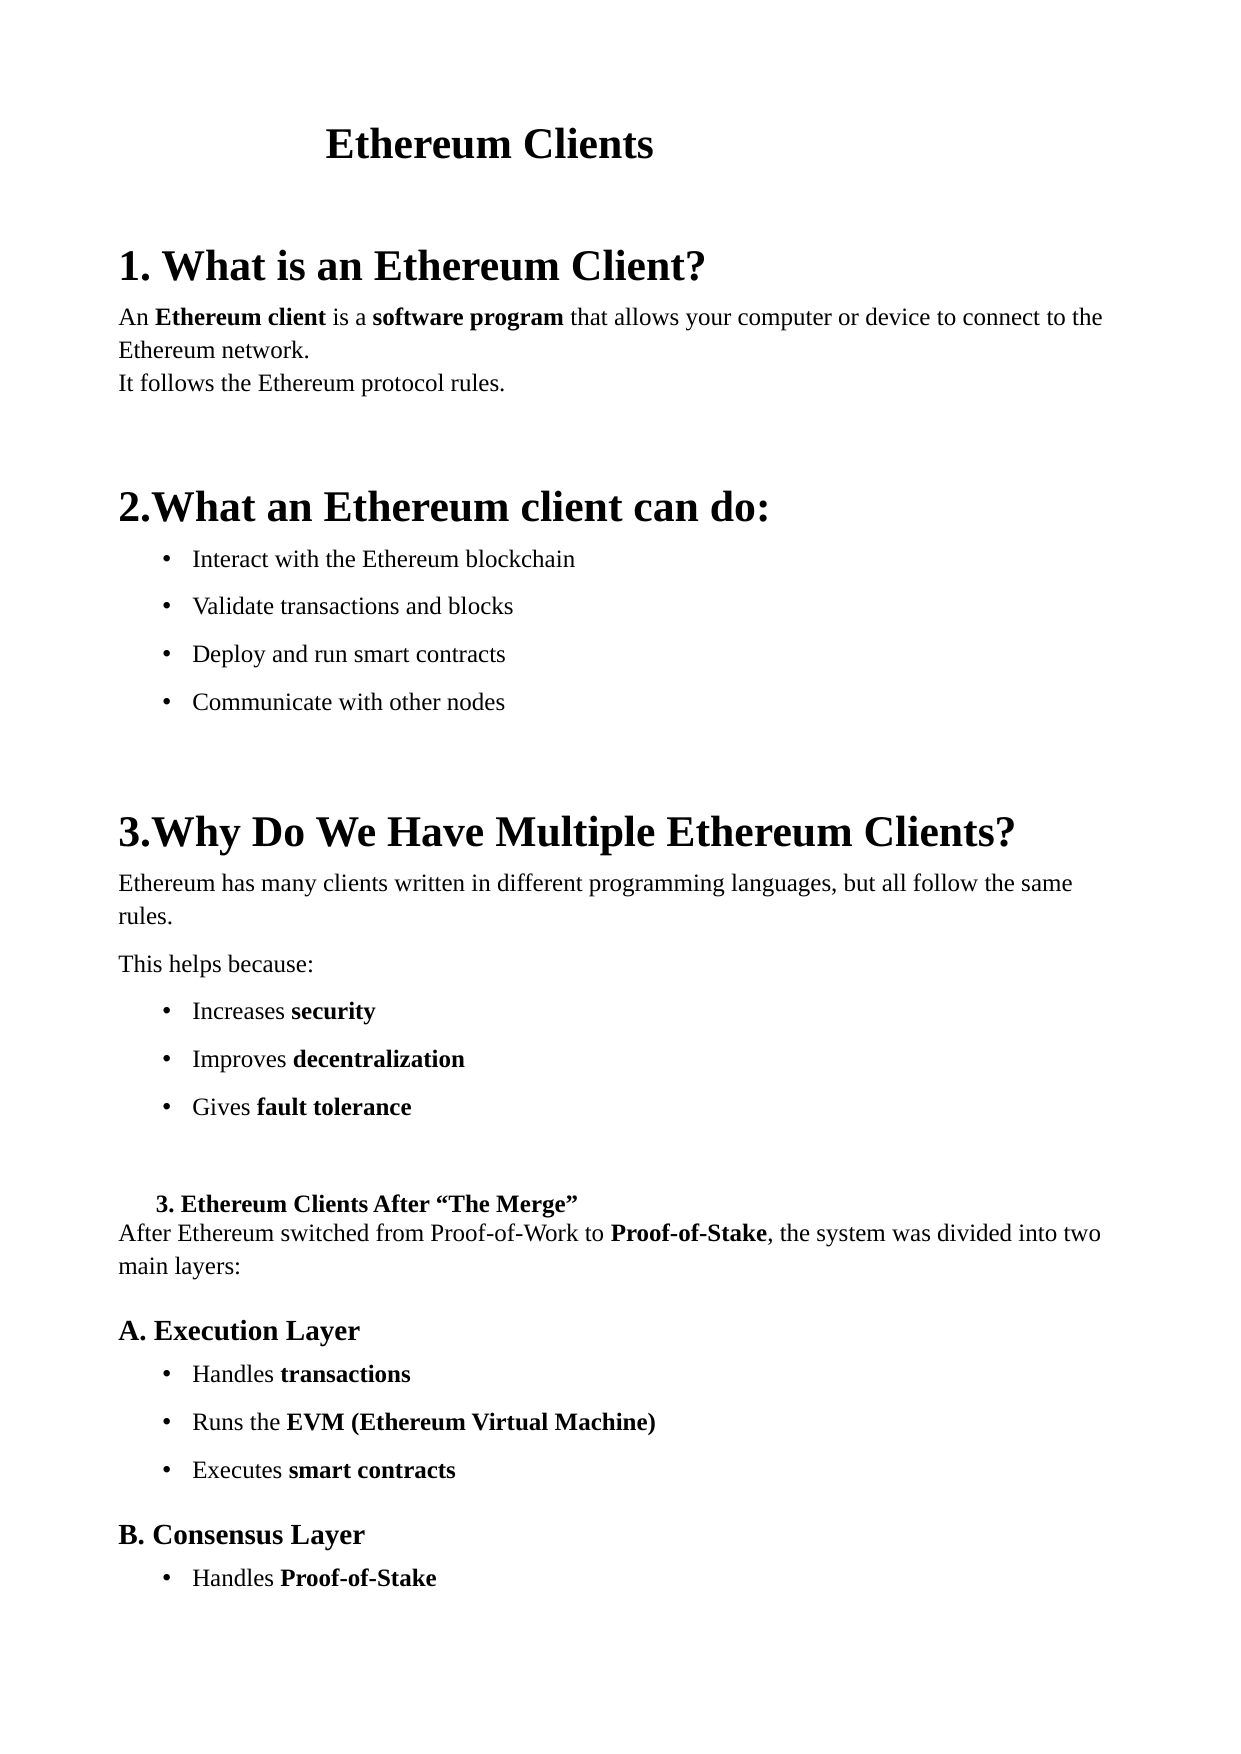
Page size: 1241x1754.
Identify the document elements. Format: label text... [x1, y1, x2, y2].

text 3. Ethereum Clients After “The Merge” [118, 1189, 1122, 1218]
text Ethereum has many clients written in different programming languages, but all follow the same rules. [118, 868, 1122, 930]
list Communicate with other nodes [162, 687, 1122, 715]
list Gives fault tolerance [162, 1092, 1122, 1120]
list Handles transactions [162, 1359, 1122, 1388]
list Interact with the Ethereum blockchain [162, 544, 1122, 572]
list Executes smart contracts [162, 1455, 1122, 1483]
subtitle 2.What an Ethereum client can do: [118, 481, 1122, 531]
text An Ethereum client is a software program that allows your computer or device to connect to the Ethereum network. It follows the Ethereum protocol rules. [118, 302, 1122, 397]
list Validate transactions and blocks [162, 591, 1122, 620]
list Improves decentralization [162, 1044, 1122, 1073]
text Ethereum Clients [118, 118, 1122, 168]
text This helps because: [118, 949, 1122, 977]
list Handles Proof-of-Stake [162, 1563, 1122, 1592]
list Runs the EVM (Ethereum Virtual Machine) [162, 1407, 1122, 1436]
list Deploy and run smart contracts [162, 639, 1122, 668]
subtitle B. Consensus Layer [118, 1517, 1122, 1550]
subtitle 1. What is an Ethereum Client? [118, 239, 1122, 290]
subtitle A. Execution Layer [118, 1313, 1122, 1347]
text After Ethereum switched from Proof-of-Work to Proof-of-Stake, the system was divided into two main layers: [118, 1218, 1122, 1280]
subtitle 3.Why Do We Have Multiple Ethereum Clients? [118, 805, 1122, 856]
list Increases security [162, 996, 1122, 1025]
